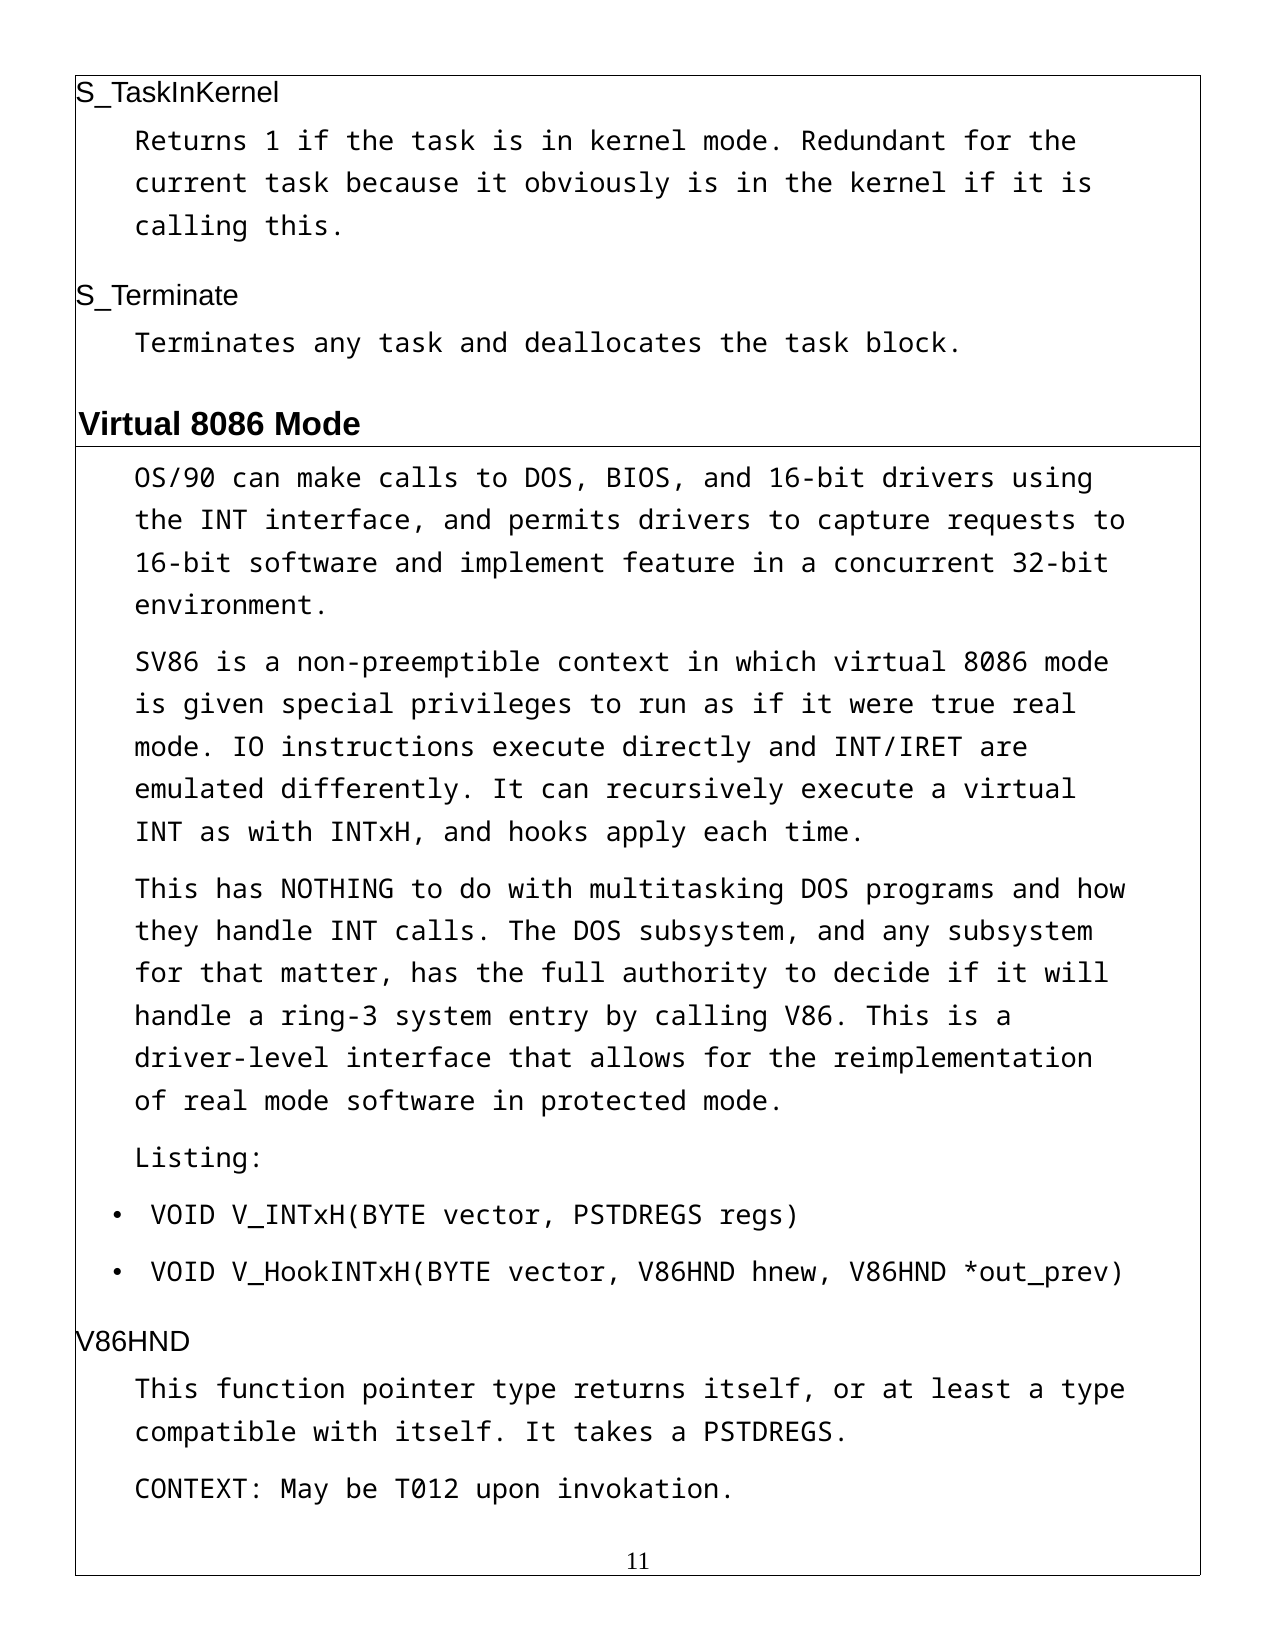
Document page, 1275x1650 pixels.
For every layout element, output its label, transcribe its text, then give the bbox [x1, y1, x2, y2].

text Listing: [134, 1138, 1141, 1175]
list VOID V_INTxH(BYTE vector, PSTDREGS regs) [113, 1195, 1200, 1232]
subtitle Virtual 8086 Mode [76, 401, 1200, 446]
list VOID V_HookINTxH(BYTE vector, V86HND hnew, V86HND *out_prev) [113, 1252, 1200, 1289]
text Returns 1 if the task is in kernel mode. Redundant for the current task because it obviously is in the kernel if it is calling this. [134, 121, 1141, 243]
text CONTEXT: May be T012 upon invokation. [134, 1469, 1141, 1506]
text OS/90 can make calls to DOS, BIOS, and 16-bit drivers using the INT interface, and permits drivers to capture requests to 16-bit software and implement feature in a concurrent 32-bit environment. [134, 458, 1141, 622]
text Terminates any task and deallocates the task block. [134, 323, 1141, 360]
subtitle V86HND [76, 1324, 1200, 1357]
text SV86 is a non-preemptible context in which virtual 8086 mode is given special privileges to run as if it were true real mode. IO instructions execute directly and INT/IRET are emulated differently. It can recursively execute a virtual INT as with INTxH, and hooks apply each time. [134, 643, 1141, 849]
subtitle S_TaskInKernel [76, 76, 1200, 109]
subtitle S_Terminate [76, 277, 1200, 311]
text This has NOTHING to do with multitasking DOS programs and how they handle INT calls. The DOS subsystem, and any subsystem for that matter, has the full authority to decide if it will handle a ring-3 system entry by calling V86. This is a driver-level interface that allows for the reimplementation of real mode software in protected mode. [134, 869, 1141, 1118]
text This function pointer type returns itself, or at least a type compatible with itself. It takes a PSTDREGS. [134, 1370, 1141, 1449]
